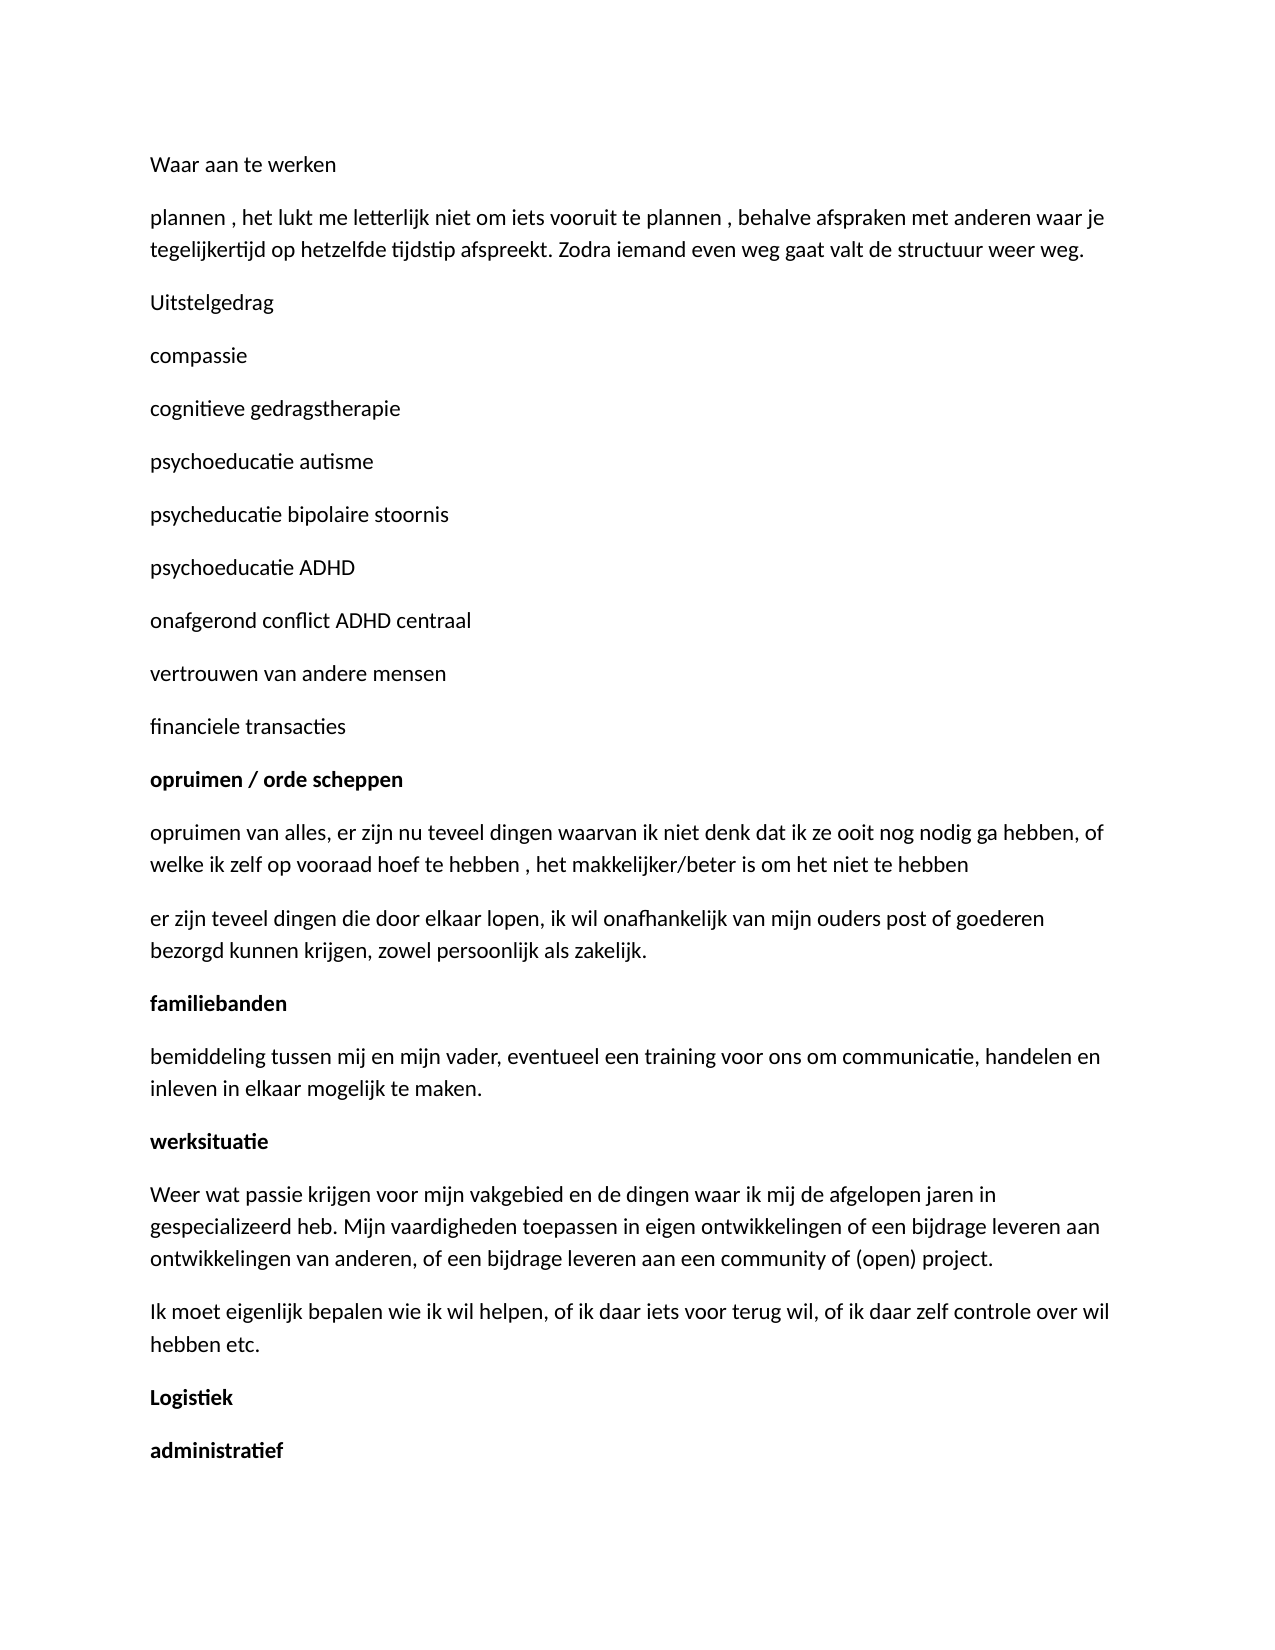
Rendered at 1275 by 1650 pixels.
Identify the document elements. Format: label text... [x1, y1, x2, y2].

text cognitieve gedragstherapie [150, 394, 1125, 422]
text Uitstelgedrag [150, 288, 1125, 316]
text onafgerond conflict ADHD centraal [150, 606, 1125, 634]
text vertrouwen van andere mensen [150, 659, 1125, 687]
text familiebanden [150, 989, 1125, 1017]
text opruimen van alles, er zijn nu teveel dingen waarvan ik niet denk dat ik ze ooit nog nodig ga hebben, of welke ik zelf op vooraad hoef te hebben , het makkelijker/beter is om het niet te hebben [150, 818, 1125, 879]
text psychoeducatie ADHD [150, 553, 1125, 581]
text er zijn teveel dingen die door elkaar lopen, ik wil onafhankelijk van mijn ouders post of goederen bezorgd kunnen krijgen, zowel persoonlijk als zakelijk. [150, 904, 1125, 964]
text Waar aan te werken [150, 150, 1125, 178]
text Ik moet eigenlijk bepalen wie ik wil helpen, of ik daar iets voor terug wil, of ik daar zelf controle over wil hebben etc. [150, 1297, 1125, 1358]
text financiele transacties [150, 712, 1125, 740]
text psychoeducatie autisme [150, 447, 1125, 475]
text opruimen / orde scheppen [150, 765, 1125, 793]
text Logistiek [150, 1383, 1125, 1411]
text compassie [150, 341, 1125, 369]
text werksituatie [150, 1127, 1125, 1155]
text administratief [150, 1436, 1125, 1464]
text plannen , het lukt me letterlijk niet om iets vooruit te plannen , behalve afspraken met anderen waar je tegelijkertijd op hetzelfde tijdstip afspreekt. Zodra iemand even weg gaat valt de structuur weer weg. [150, 203, 1125, 263]
text bemiddeling tussen mij en mijn vader, eventueel een training voor ons om communicatie, handelen en inleven in elkaar mogelijk te maken. [150, 1042, 1125, 1102]
text Weer wat passie krijgen voor mijn vakgebied en de dingen waar ik mij de afgelopen jaren in gespecializeerd heb. Mijn vaardigheden toepassen in eigen ontwikkelingen of een bijdrage leveren aan ontwikkelingen van anderen, of een bijdrage leveren aan een community of (open) project. [150, 1180, 1125, 1272]
text psycheducatie bipolaire stoornis [150, 500, 1125, 528]
